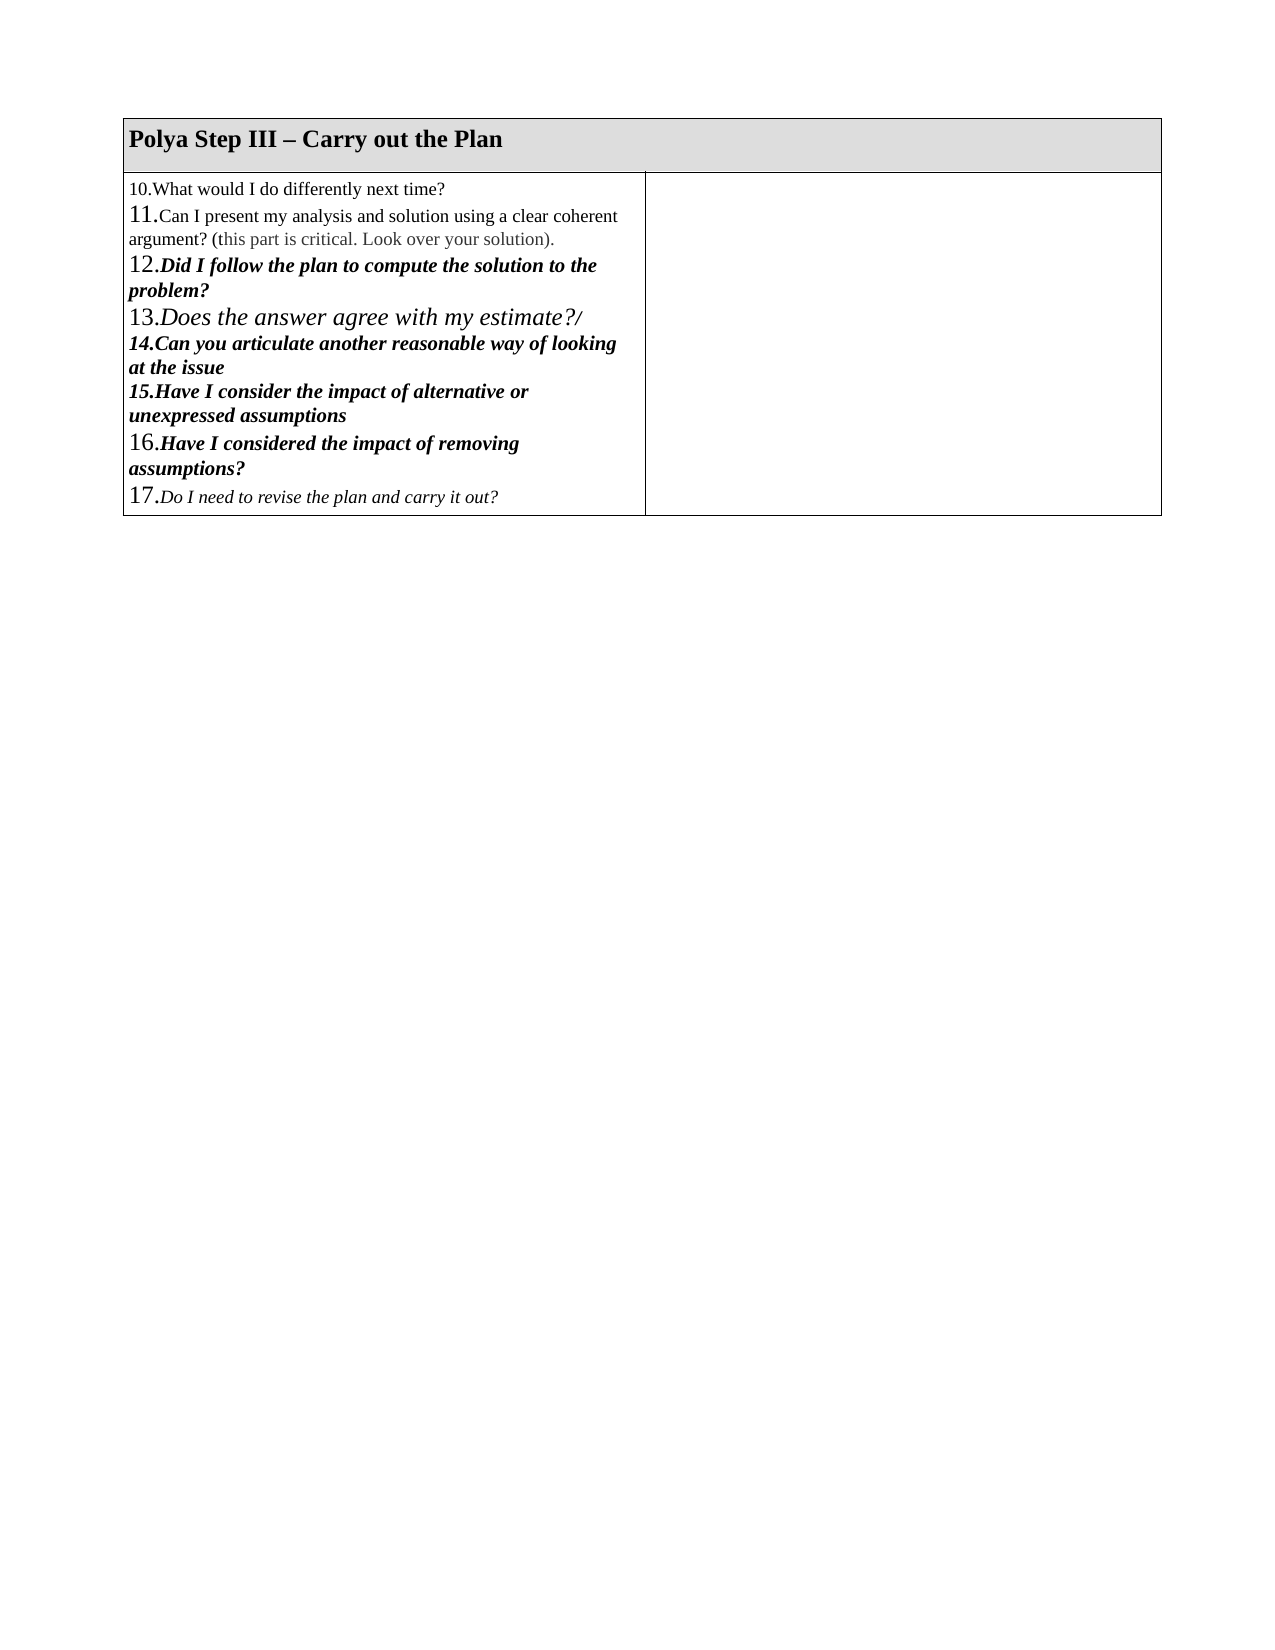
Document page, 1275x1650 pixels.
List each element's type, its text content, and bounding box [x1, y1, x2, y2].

table_cell What does the result tell me? Do I need to reexamine the problem (for example, having to write that the speed of light was 10 miles per hour would cause the student to reexamine the problem solution) How well did I monitor my work as I carried out each step of the plan? Did I answer the question? How can I check my answer? Does my answer(s) make sense within the context of the problem? What did I learn from solving this problem? Can my strategies be extended to other types of problems? What holes in the solution indicate aspects of the lesson that were not mastered or successfully carried out? Can I explain what worked and/or did not work?: What would I do differently next time? Can I present my analysis and solution using a clear coherent argument? (this part is critical. Look over your solution). Did I follow the plan to compute the solution to the problem? Does the answer agree with my estimate?/ Can you articulate another reasonable way of looking at the issue Have I consider the impact of alternative or unexpressed assumptions Have I considered the impact of removing assumptions? Do I need to revise the plan and carry it out? [124, 173, 645, 514]
table_header Polya Step III – Carry out the Plan [124, 119, 1161, 171]
table_cell [646, 173, 1161, 514]
